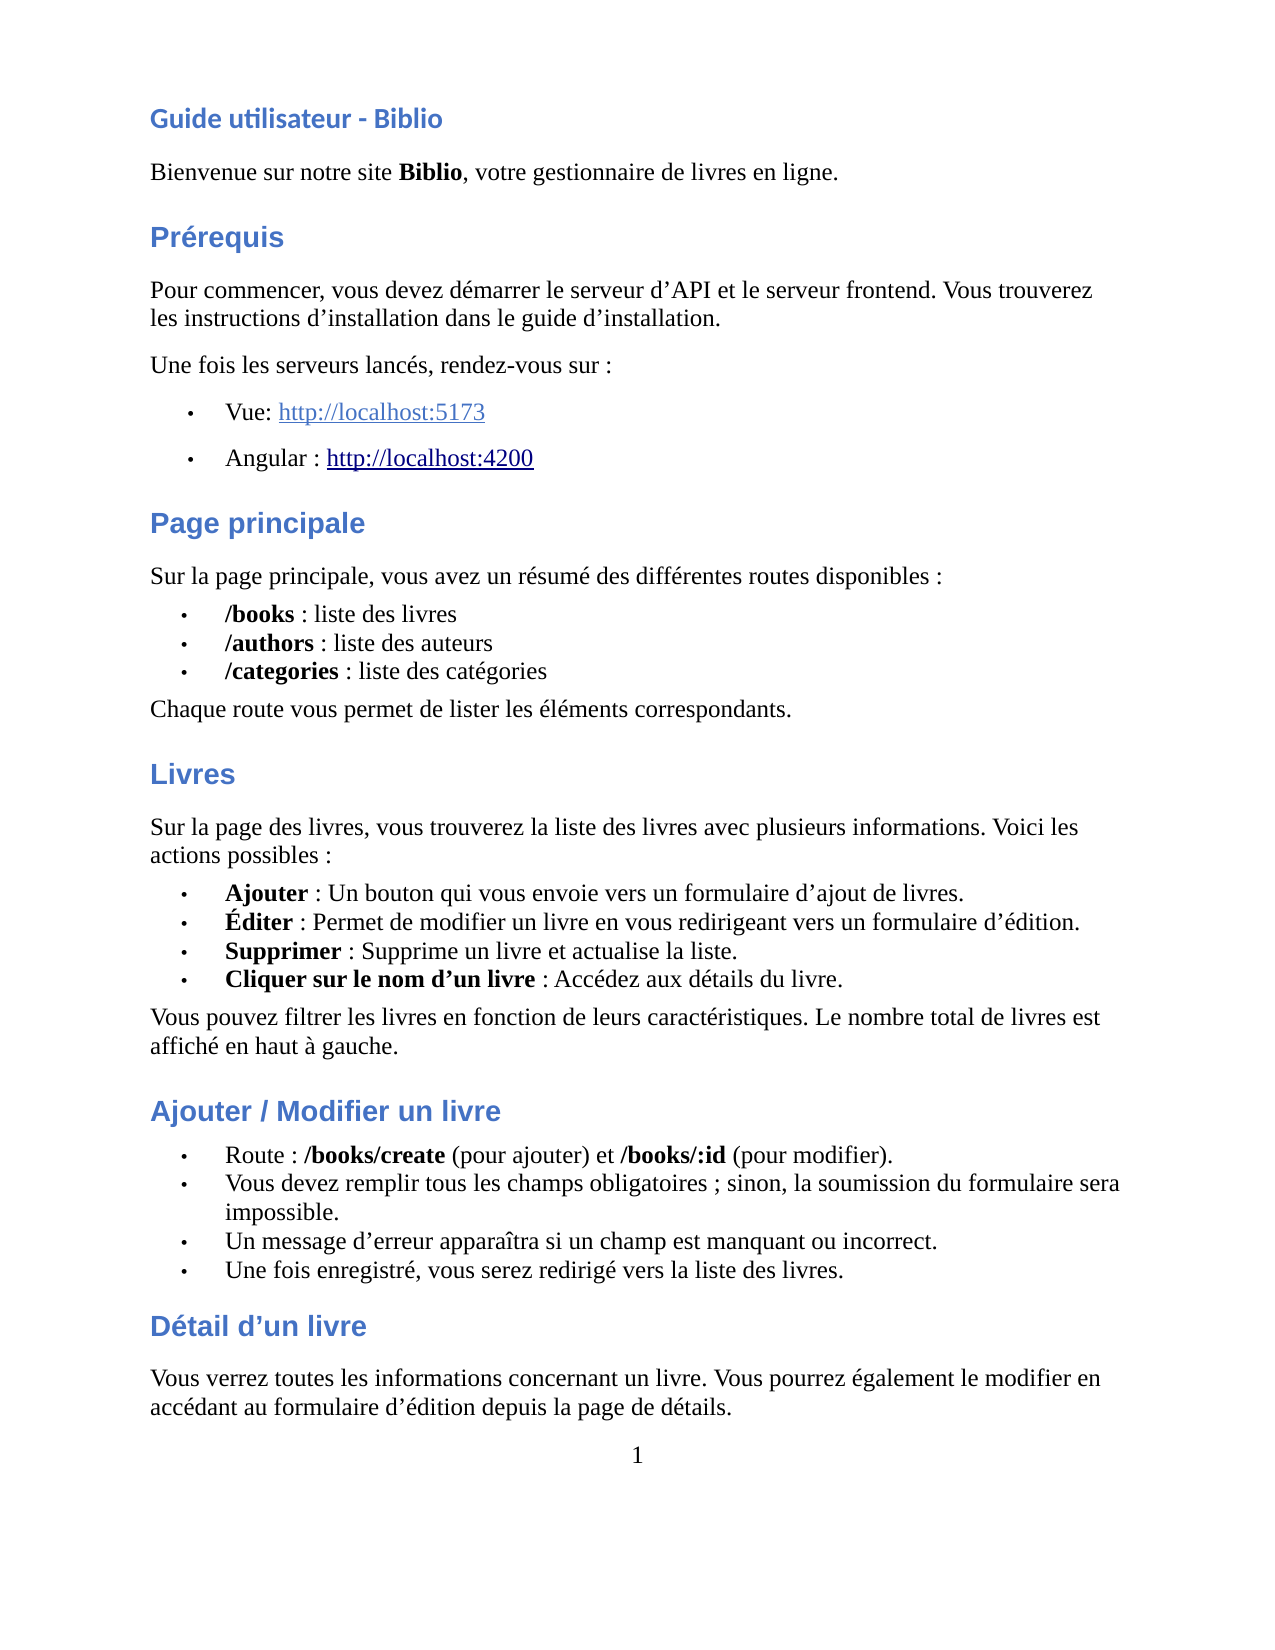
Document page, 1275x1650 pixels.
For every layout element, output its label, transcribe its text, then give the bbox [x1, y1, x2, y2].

text Une fois les serveurs lancés, rendez-vous sur : [150, 350, 1125, 379]
text Vous verrez toutes les informations concernant un livre. Vous pourrez également le modifier en accédant au formulaire d’édition depuis la page de détails. [150, 1363, 1125, 1421]
text Chaque route vous permet de lister les éléments correspondants. [150, 694, 1125, 723]
list /categories : liste des catégories [187, 656, 1125, 685]
subtitle Page principale [150, 506, 1125, 540]
list /books : liste des livres [187, 599, 1125, 628]
text Sur la page principale, vous avez un résumé des différentes routes disponibles : [150, 561, 1125, 590]
list Cliquer sur le nom d’un livre : Accédez aux détails du livre. [187, 964, 1125, 993]
subtitle Prérequis [150, 220, 1125, 253]
list /authors : liste des auteurs [187, 628, 1125, 656]
list Éditer : Permet de modifier un livre en vous redirigeant vers un formulaire d’édition. [187, 907, 1125, 936]
list Angular : http://localhost:4200 [187, 443, 1125, 472]
list Ajouter : Un bouton qui vous envoie vers un formulaire d’ajout de livres. [187, 878, 1125, 907]
text Sur la page des livres, vous trouverez la liste des livres avec plusieurs informations. Voici les actions possibles : [150, 812, 1125, 869]
list Un message d’erreur apparaîtra si un champ est manquant ou incorrect. [187, 1226, 1125, 1255]
list Vue: http://localhost:5173 [187, 397, 1125, 426]
list Vous devez remplir tous les champs obligatoires ; sinon, la soumission du formulaire sera impossible. [187, 1168, 1125, 1226]
text Pour commencer, vous devez démarrer le serveur d’API et le serveur frontend. Vous trouverez les instructions d’installation dans le guide d’installation. [150, 275, 1125, 332]
text Vous pouvez filtrer les livres en fonction de leurs caractéristiques. Le nombre total de livres est affiché en haut à gauche. [150, 1002, 1125, 1060]
text Bienvenue sur notre site Biblio, votre gestionnaire de livres en ligne. [150, 157, 1125, 186]
list Une fois enregistré, vous serez redirigé vers la liste des livres. [187, 1255, 1125, 1283]
subtitle Ajouter / Modifier un livre [150, 1094, 1125, 1127]
list Supprimer : Supprime un livre et actualise la liste. [187, 936, 1125, 964]
subtitle Guide utilisateur - Biblio [150, 100, 1125, 136]
list Route : /books/create (pour ajouter) et /books/:id (pour modifier). [187, 1140, 1125, 1168]
subtitle Détail d’un livre [150, 1308, 1125, 1342]
subtitle Livres [150, 757, 1125, 790]
